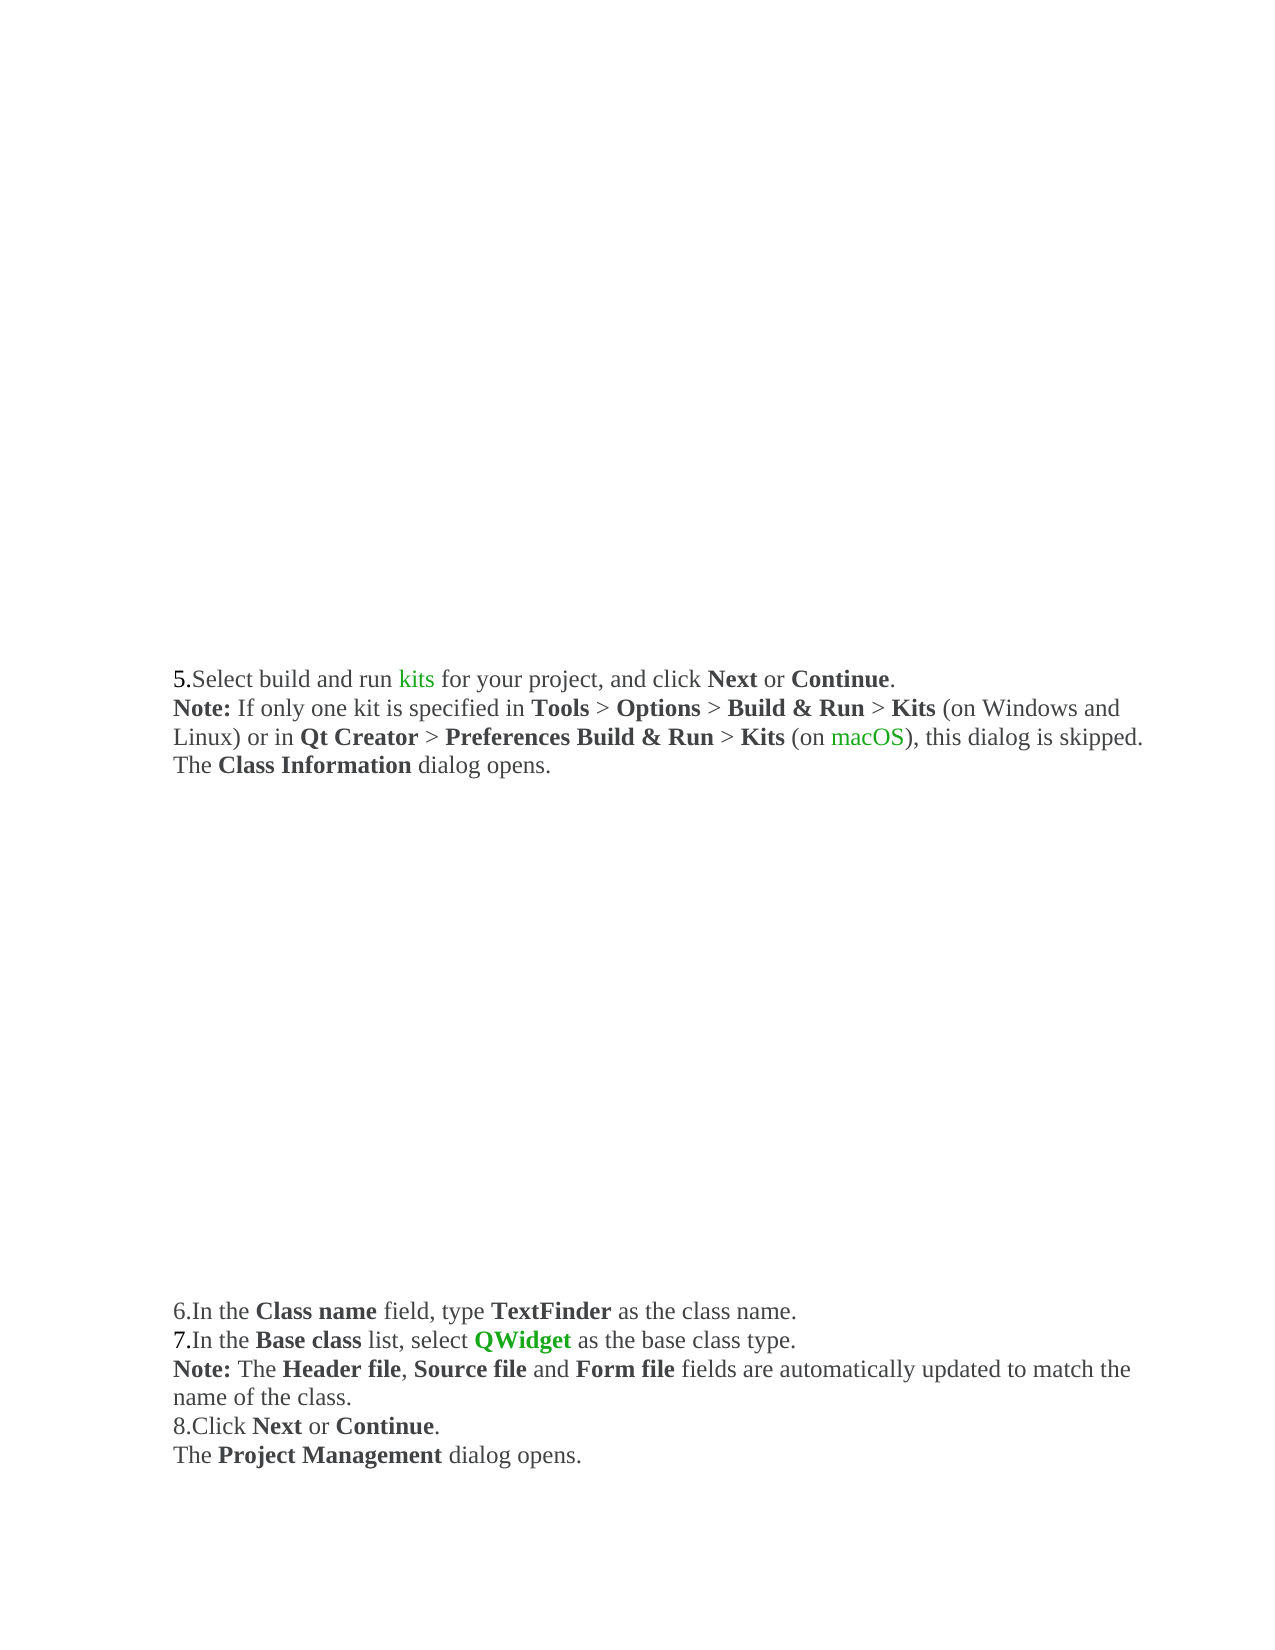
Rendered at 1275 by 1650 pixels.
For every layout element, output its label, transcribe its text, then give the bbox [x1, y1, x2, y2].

list In the Class name field, type TextFinder as the class name. [142, 1296, 1157, 1325]
list Click Next or Continue. [142, 1411, 1157, 1440]
list In the Base class list, select QWidget as the base class type. [142, 1325, 1157, 1354]
list Note: The Header file, Source file and Form file fields are automatically updated to match the name of the class. [142, 1354, 1157, 1411]
list Note: If only one kit is specified in Tools > Options > Build & Run > Kits (on Windows and Linux) or in Qt Creator > Preferences Build & Run > Kits (on macOS), this dialog is skipped. [142, 693, 1157, 750]
list Select build and run kits for your project, and click Next or Continue. [142, 664, 1157, 693]
list The Project Management dialog opens. [142, 1440, 1157, 1469]
list The Class Information dialog opens. [142, 750, 1157, 779]
